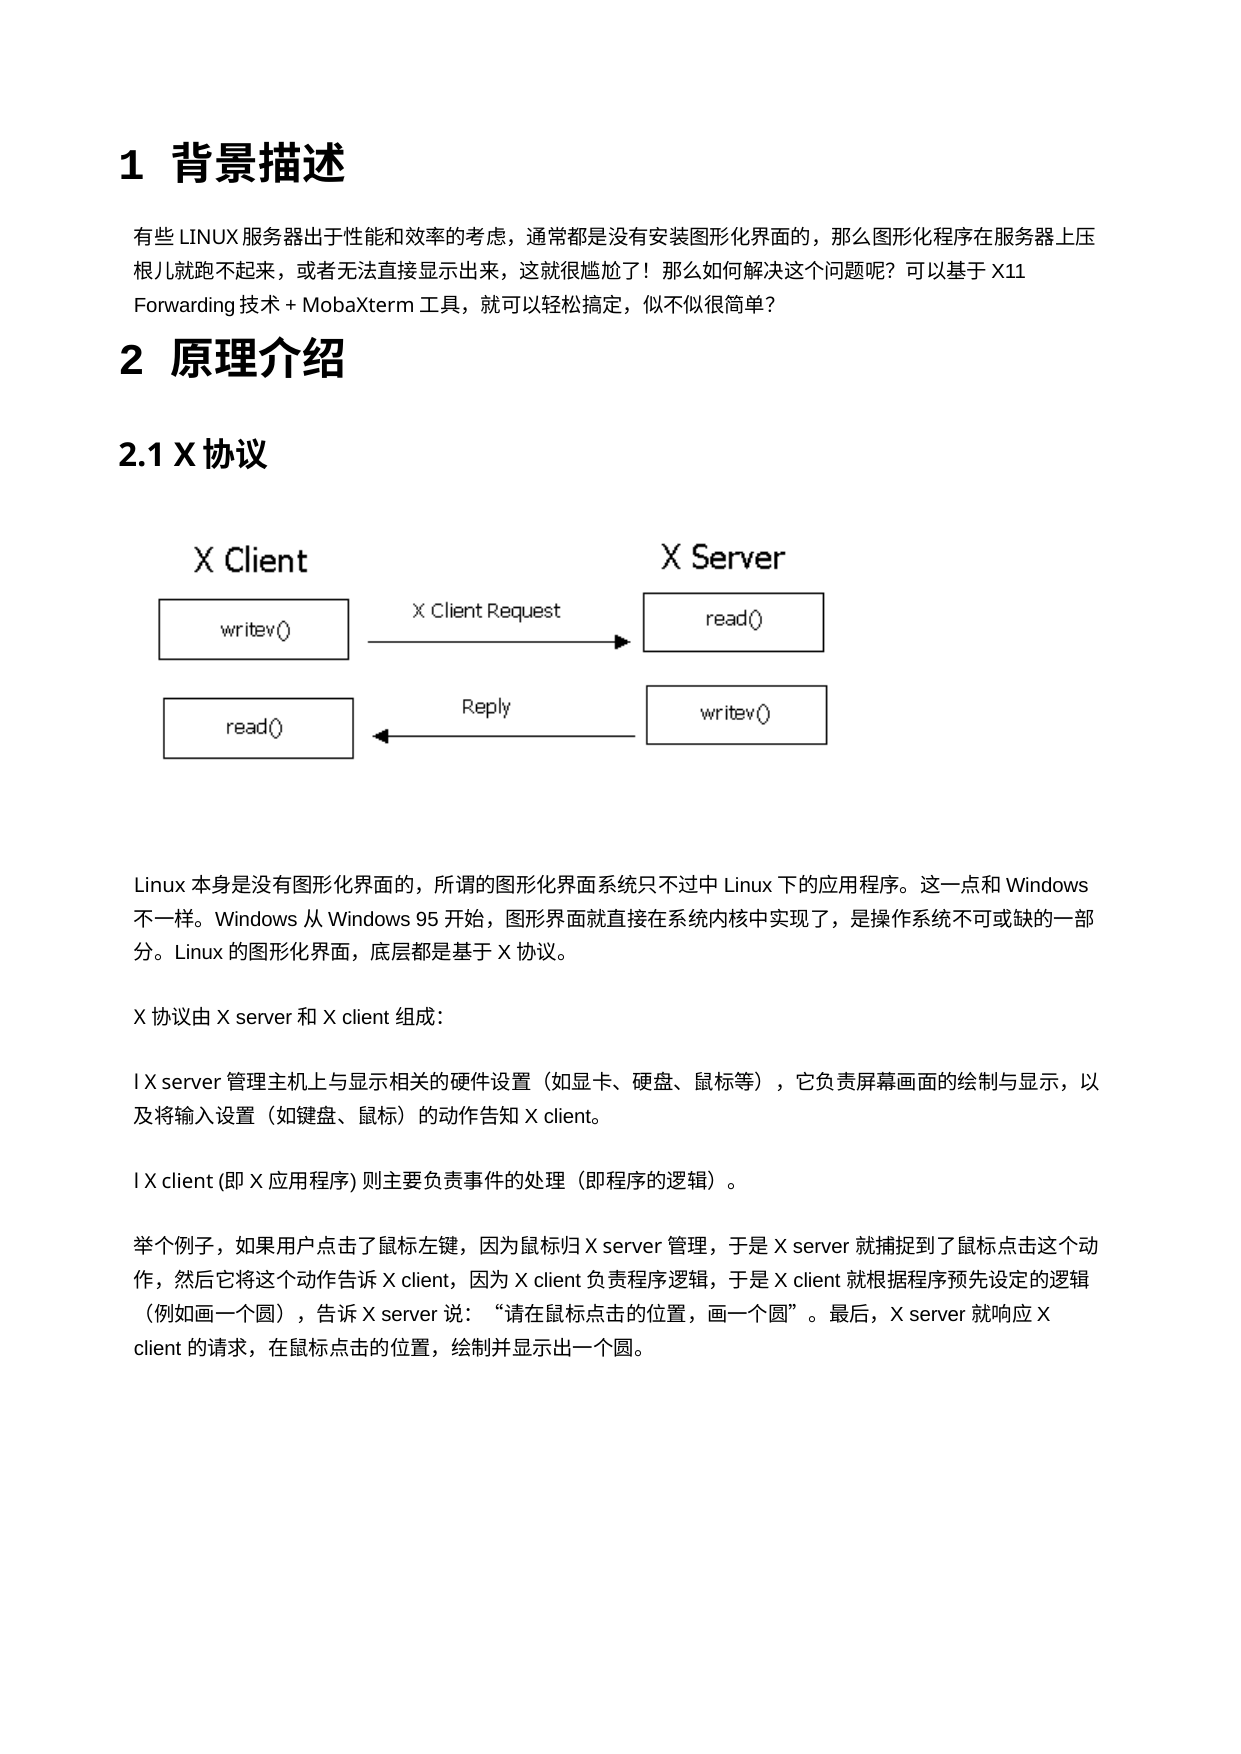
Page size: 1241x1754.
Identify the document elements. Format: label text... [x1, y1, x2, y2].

subtitle 1 背景描述 [118, 143, 1122, 193]
text l X client (即 X 应用程序) 则主要负责事件的处理（即程序的逻辑）。 [134, 1165, 1106, 1194]
subtitle 2 原理介绍 [118, 338, 1122, 387]
text 有些LINUX服务器出于性能和效率的考虑，通常都是没有安装图形化界面的，那么图形化程序在服务器上压根儿就跑不起来，或者无法直接显示出来，这就很尴尬了！那么如何解决这个问题呢？可以基于X11 Forwarding技术 + MobaXterm 工具，就可以轻松搞定，似不似很简单？ [134, 221, 1106, 318]
text X 协议由 X server 和 X client 组成： [134, 1001, 1106, 1031]
text Linux 本身是没有图形化界面的，所谓的图形化界面系统只不过中 Linux 下的应用程序。这一点和 Windows 不一样。Windows 从 Windows 95 开始，图形界面就直接在系统内核中实现了，是操作系统不可或缺的一部分。Linux 的图形化界面，底层都是基于 X 协议。 [134, 868, 1106, 966]
text 举个例子，如果用户点击了鼠标左键，因为鼠标归 X server 管理，于是 X server 就捕捉到了鼠标点击这个动作，然后它将这个动作告诉 X client，因为 X client 负责程序逻辑，于是 X client 就根据程序预先设定的逻辑（例如画一个圆），告诉 X server 说：“请在鼠标点击的位置，画一个圆”。最后，X server 就响应 X client 的请求，在鼠标点击的位置，绘制并显示出一个圆。 [134, 1230, 1106, 1361]
text l X server 管理主机上与显示相关的硬件设置（如显卡、硬盘、鼠标等），它负责屏幕画面的绘制与显示，以及将输入设置（如键盘、鼠标）的动作告知 X client。 [134, 1066, 1106, 1129]
picture [140, 530, 848, 764]
subtitle 2.1 X协议 [118, 428, 1122, 476]
